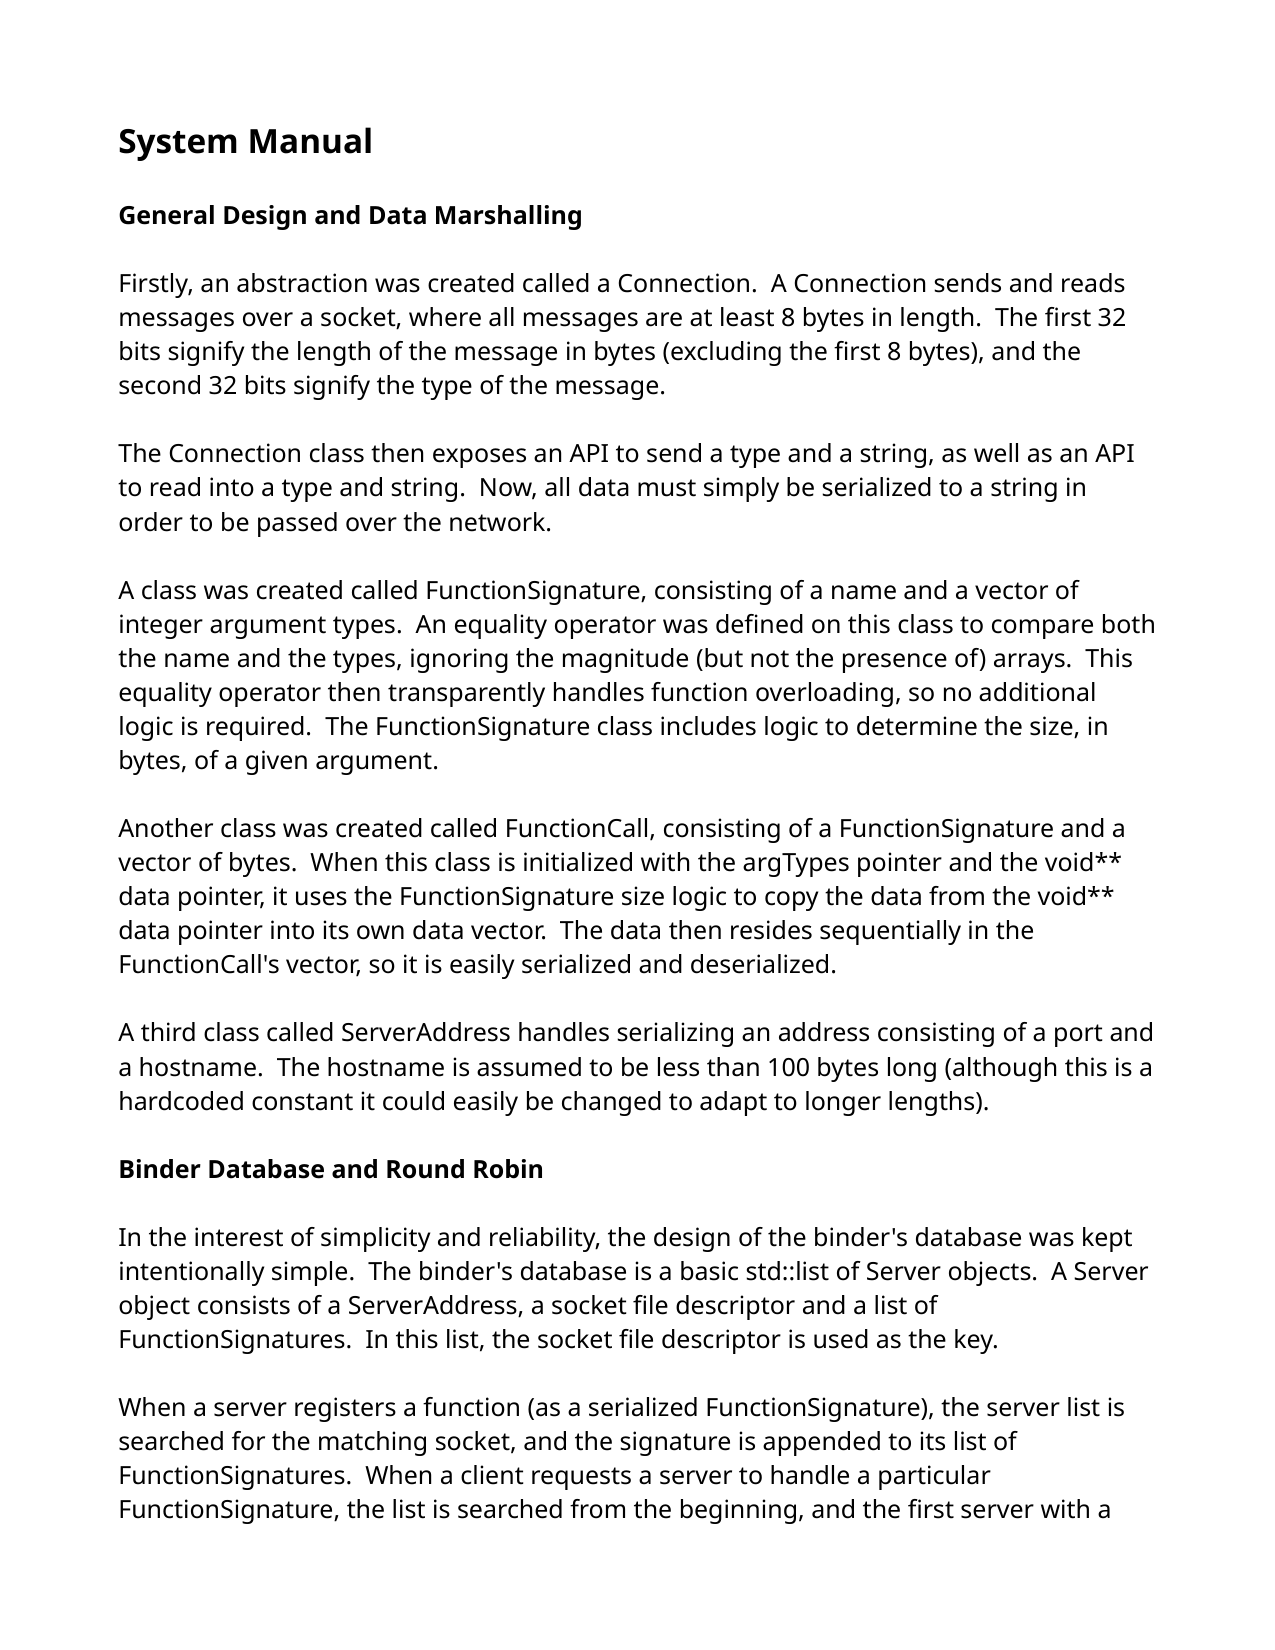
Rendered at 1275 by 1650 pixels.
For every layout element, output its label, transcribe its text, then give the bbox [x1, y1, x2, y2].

text System Manual [118, 118, 1157, 163]
text General Design and Data Marshalling [118, 198, 1157, 232]
text In the interest of simplicity and reliability, the design of the binder's database was kept intentionally simple. The binder's database is a basic std::list of Server objects. A Server object consists of a ServerAddress, a socket file descriptor and a list of FunctionSignatures. In this list, the socket file descriptor is used as the key. [118, 1219, 1157, 1356]
text Another class was created called FunctionCall, consisting of a FunctionSignature and a vector of bytes. When this class is initialized with the argTypes pointer and the void** data pointer, it uses the FunctionSignature size logic to copy the data from the void** data pointer into its own data vector. The data then resides sequentially in the FunctionCall's vector, so it is easily serialized and deserialized. [118, 811, 1157, 981]
text Binder Database and Round Robin [118, 1151, 1157, 1185]
text A class was created called FunctionSignature, consisting of a name and a vector of integer argument types. An equality operator was defined on this class to compare both the name and the types, ignoring the magnitude (but not the presence of) arrays. This equality operator then transparently handles function overloading, so no additional logic is required. The FunctionSignature class includes logic to determine the size, in bytes, of a given argument. [118, 572, 1157, 777]
text The Connection class then exposes an API to send a type and a string, as well as an API to read into a type and string. Now, all data must simply be serialized to a string in order to be passed over the network. [118, 436, 1157, 538]
text Firstly, an abstraction was created called a Connection. A Connection sends and reads messages over a socket, where all messages are at least 8 bytes in length. The first 32 bits signify the length of the message in bytes (excluding the first 8 bytes), and the second 32 bits signify the type of the message. [118, 266, 1157, 402]
text A third class called ServerAddress handles serializing an address consisting of a port and a hostname. The hostname is assumed to be less than 100 bytes long (although this is a hardcoded constant it could easily be changed to adapt to longer lengths). [118, 1015, 1157, 1117]
text When a server registers a function (as a serialized FunctionSignature), the server list is searched for the matching socket, and the signature is appended to its list of FunctionSignatures. When a client requests a server to handle a particular FunctionSignature, the list is searched from the beginning, and the first server with a [118, 1390, 1157, 1526]
